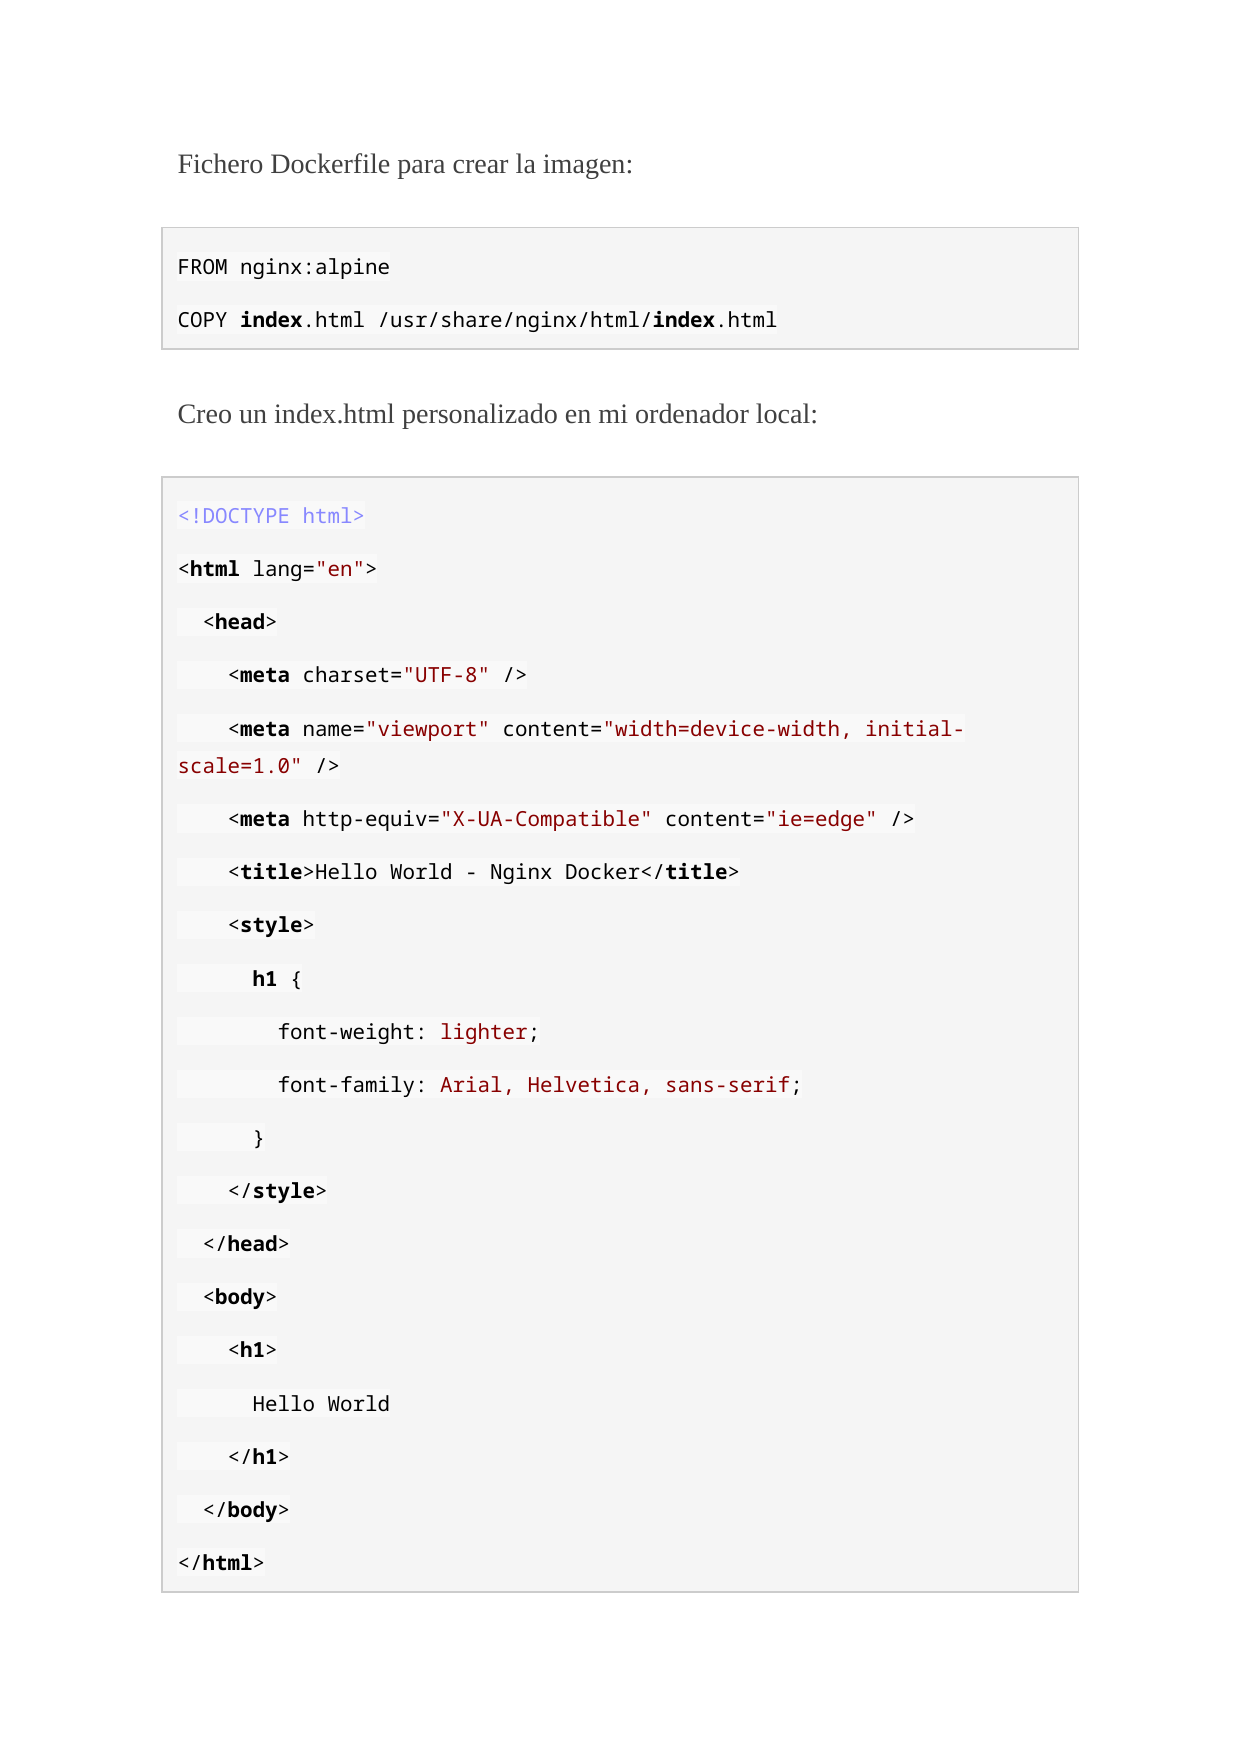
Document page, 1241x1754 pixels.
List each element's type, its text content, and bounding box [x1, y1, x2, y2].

text <meta name="viewport" content="width=device-width, initial-scale=1.0" /> [163, 688, 1078, 779]
text h1 { [163, 938, 1078, 992]
text } [163, 1098, 1078, 1151]
text </head> [163, 1204, 1078, 1257]
text font-family: Arial, Helvetica, sans-serif; [163, 1045, 1078, 1098]
text Creo un index.html personalizado en mi ordenador local: [177, 397, 1063, 429]
text <head> [163, 582, 1078, 635]
text font-weight: lighter; [163, 992, 1078, 1045]
text <style> [163, 885, 1078, 938]
text <title>Hello World - Nginx Docker</title> [163, 832, 1078, 885]
text </body> [163, 1470, 1078, 1523]
text Hello World [163, 1363, 1078, 1417]
text COPY index.html /usr/share/nginx/html/index.html [163, 280, 1078, 348]
text <meta http-equiv="X-UA-Compatible" content="ie=edge" /> [163, 779, 1078, 832]
text </style> [163, 1151, 1078, 1204]
text <body> [163, 1257, 1078, 1310]
text <!DOCTYPE html> [163, 478, 1078, 529]
text <html lang="en"> [163, 529, 1078, 582]
text FROM nginx:alpine [163, 228, 1078, 280]
text </html> [163, 1523, 1078, 1591]
text <h1> [163, 1310, 1078, 1363]
text <meta charset="UTF-8" /> [163, 635, 1078, 688]
text Fichero Dockerfile para crear la imagen: [177, 148, 1063, 180]
text </h1> [163, 1417, 1078, 1470]
